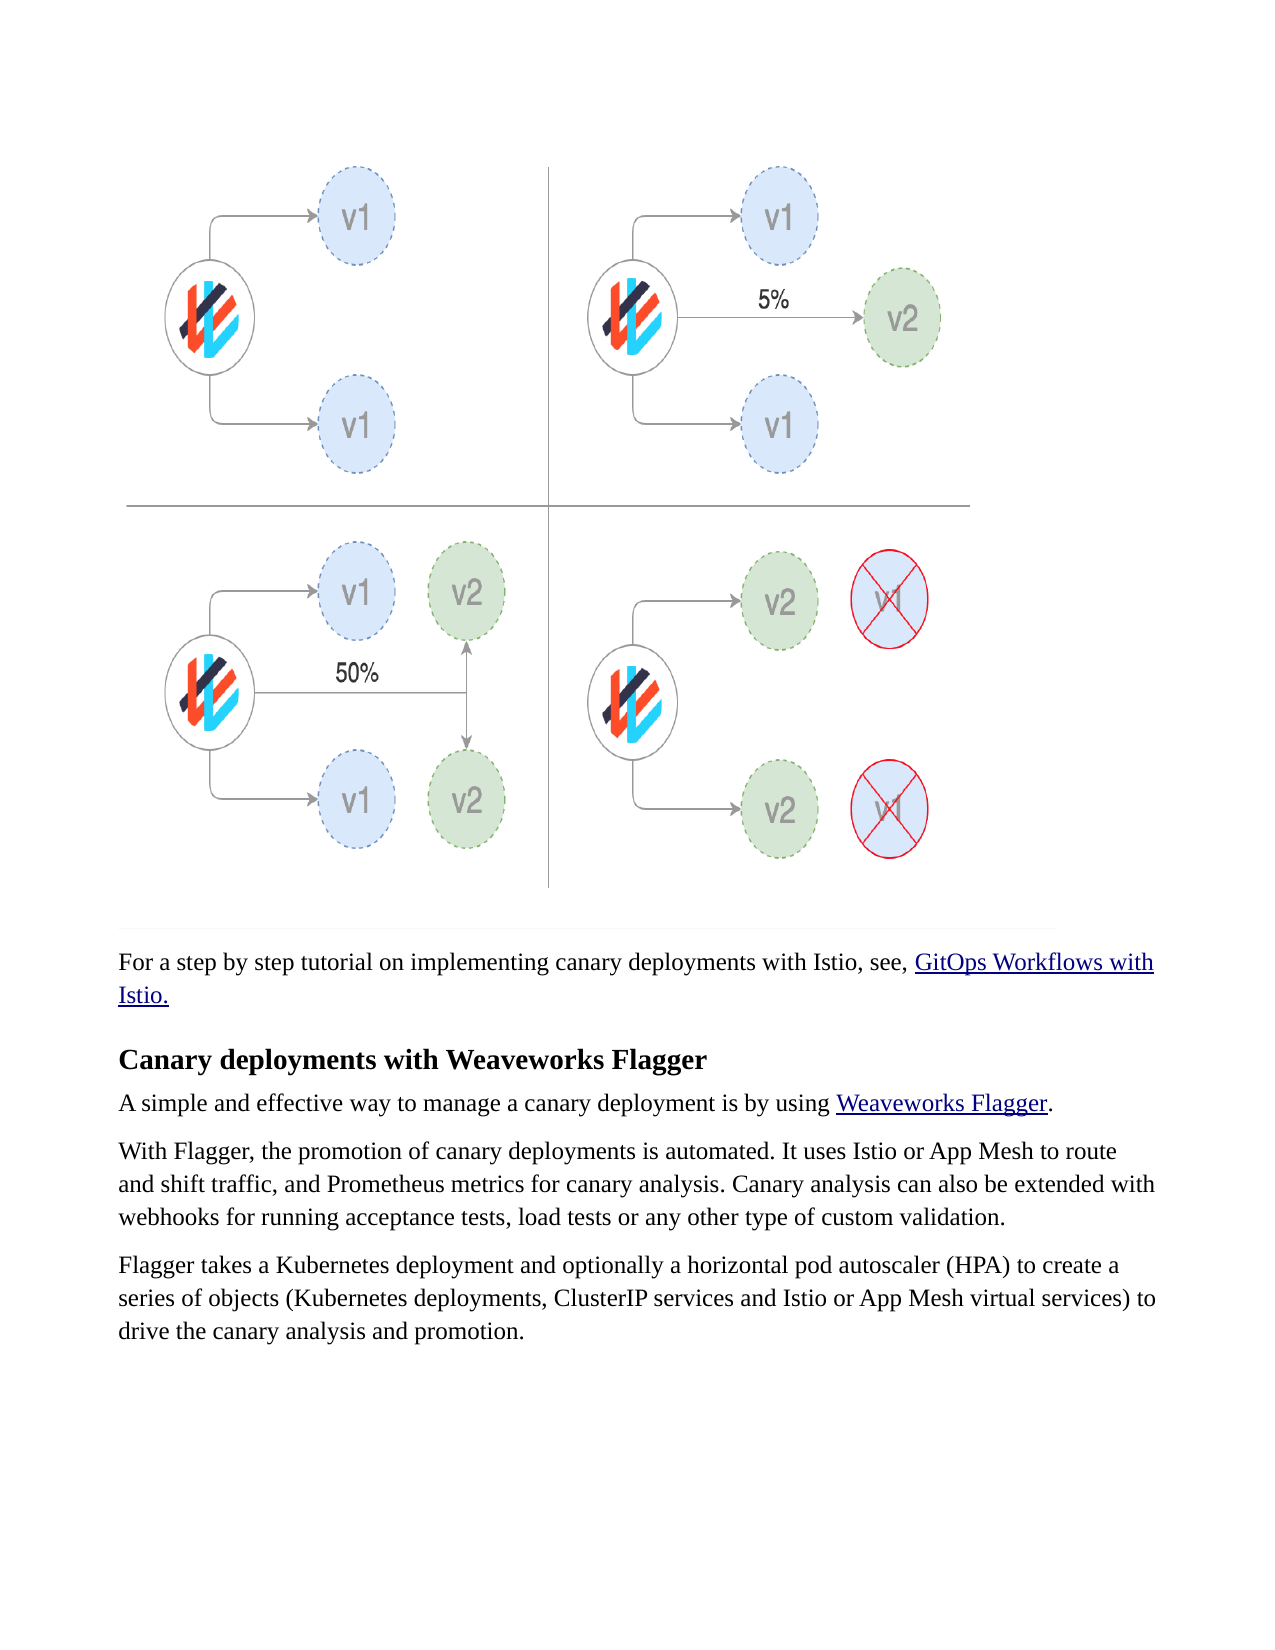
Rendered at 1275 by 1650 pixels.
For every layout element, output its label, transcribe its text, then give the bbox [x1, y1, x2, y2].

text Flagger takes a Kubernetes deployment and optionally a horizontal pod autoscaler (HPA) to create a series of objects (Kubernetes deployments, ClusterIP services and Istio or App Mesh virtual services) to drive the canary analysis and promotion. [118, 1250, 1157, 1344]
text With Flagger, the promotion of canary deployments is automated. It uses Istio or App Mesh to route and shift traffic, and Prometheus metrics for canary analysis. Canary analysis can also be extended with webhooks for running acceptance tests, load tests or any other type of custom validation. [118, 1136, 1157, 1231]
text For a step by step tutorial on implementing canary deployments with Istio, see, GitOps Workflows with Istio. [118, 947, 1157, 1009]
text A simple and effective way to manage a canary deployment is by using Weaveworks Flagger. [118, 1088, 1157, 1117]
picture [118, 118, 1056, 929]
subtitle Canary deployments with Weaveworks Flagger [118, 1042, 1157, 1076]
